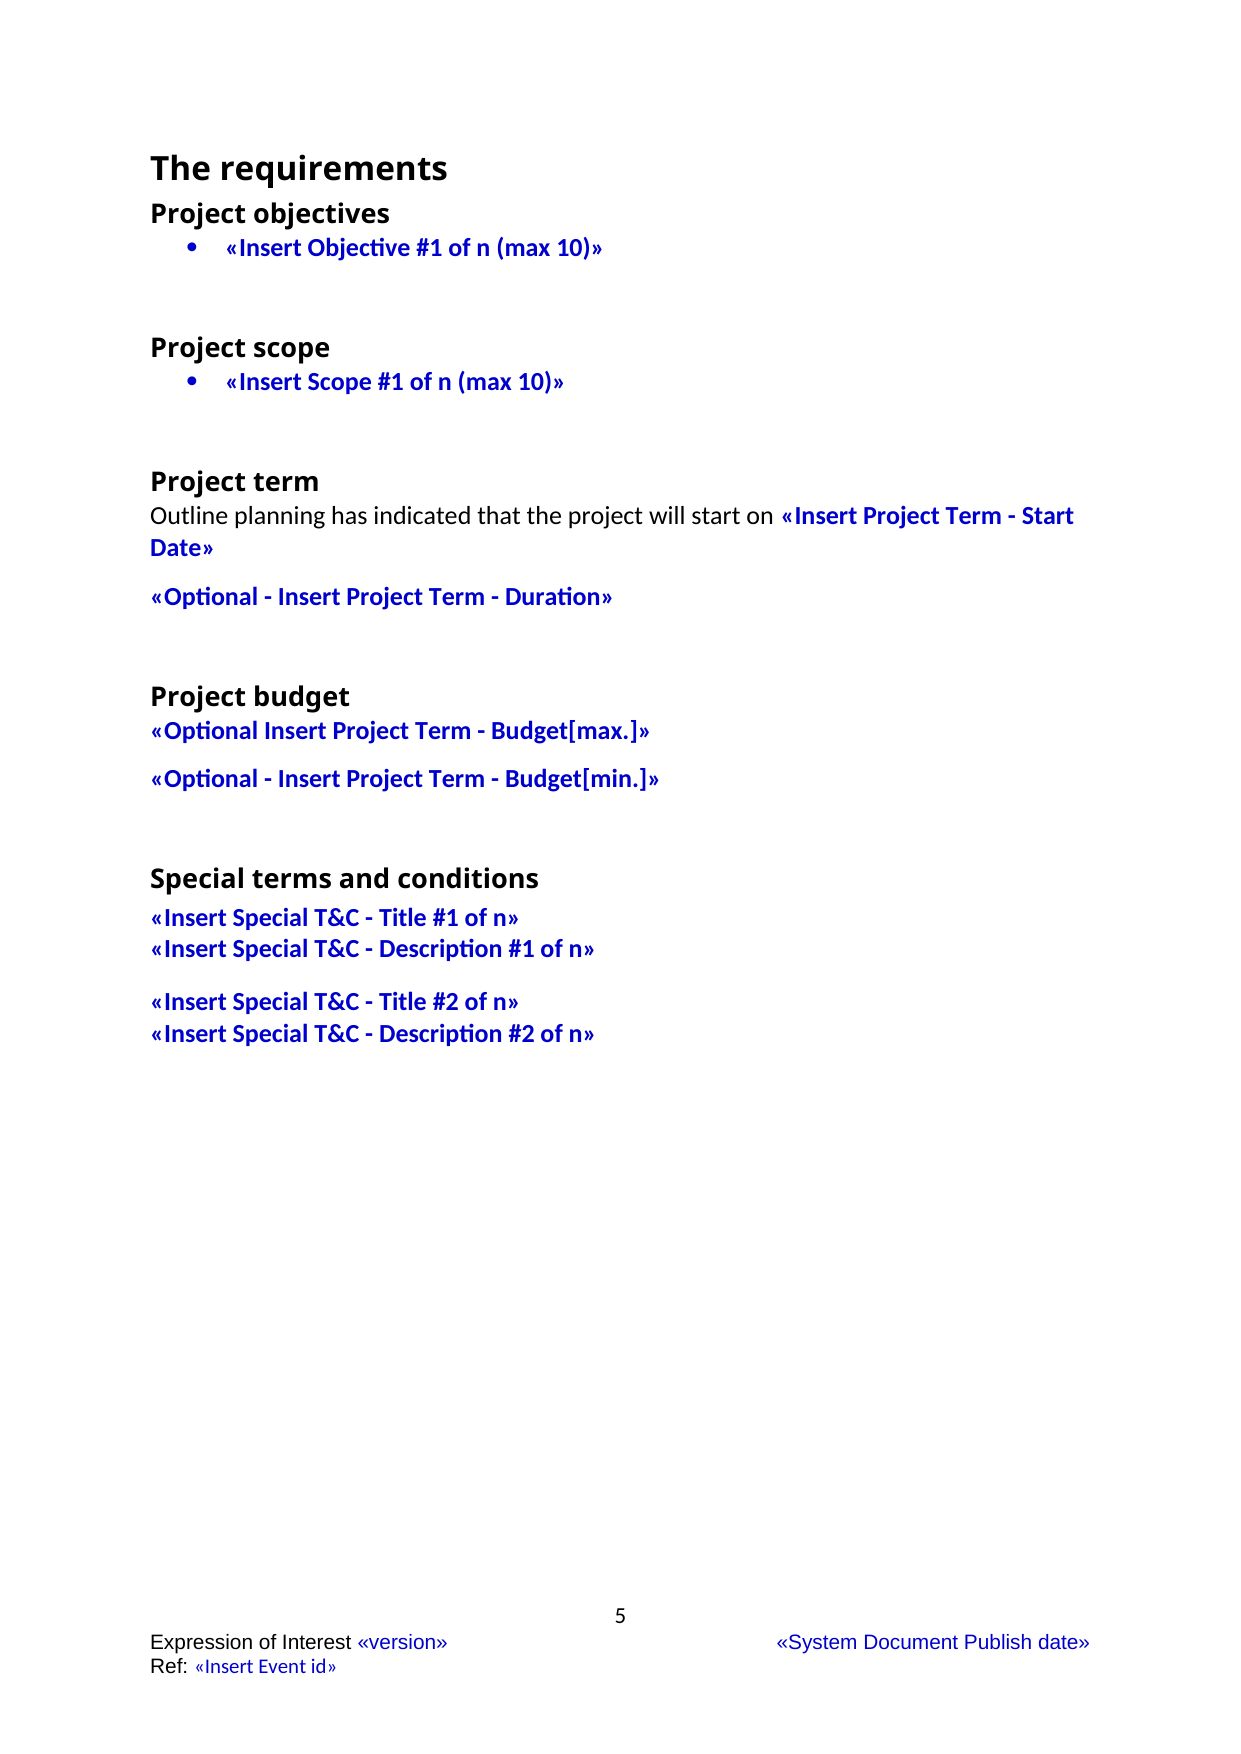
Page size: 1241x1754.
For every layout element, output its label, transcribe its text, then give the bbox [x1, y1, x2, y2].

text «Insert Special T&C - Description #2 of n» [150, 1017, 1090, 1048]
subtitle «Insert Special T&C - Title #1 of n» [150, 901, 1090, 932]
list «Insert Objective #1 of n (max 10)» [187, 231, 1090, 263]
subtitle Project budget [150, 677, 1090, 714]
subtitle Special terms and conditions [150, 859, 1090, 896]
subtitle The requirements [150, 145, 1090, 190]
text «Insert Special T&C - Description #1 of n» [150, 932, 1090, 964]
text «Optional Insert Project Term - Budget[max.]» [150, 714, 1090, 746]
text «Optional - Insert Project Term - Budget[min.]» [150, 762, 1090, 794]
subtitle Project term [150, 463, 1090, 499]
subtitle Project scope [150, 328, 1090, 365]
subtitle «Insert Special T&C - Title #2 of n» [150, 985, 1090, 1017]
text Outline planning has indicated that the project will start on «Insert Project Term - Start Date» [150, 499, 1090, 563]
text «Optional - Insert Project Term - Duration» [150, 580, 1090, 611]
list «Insert Scope #1 of n (max 10)» [187, 365, 1090, 397]
subtitle Project objectives [150, 194, 1090, 231]
